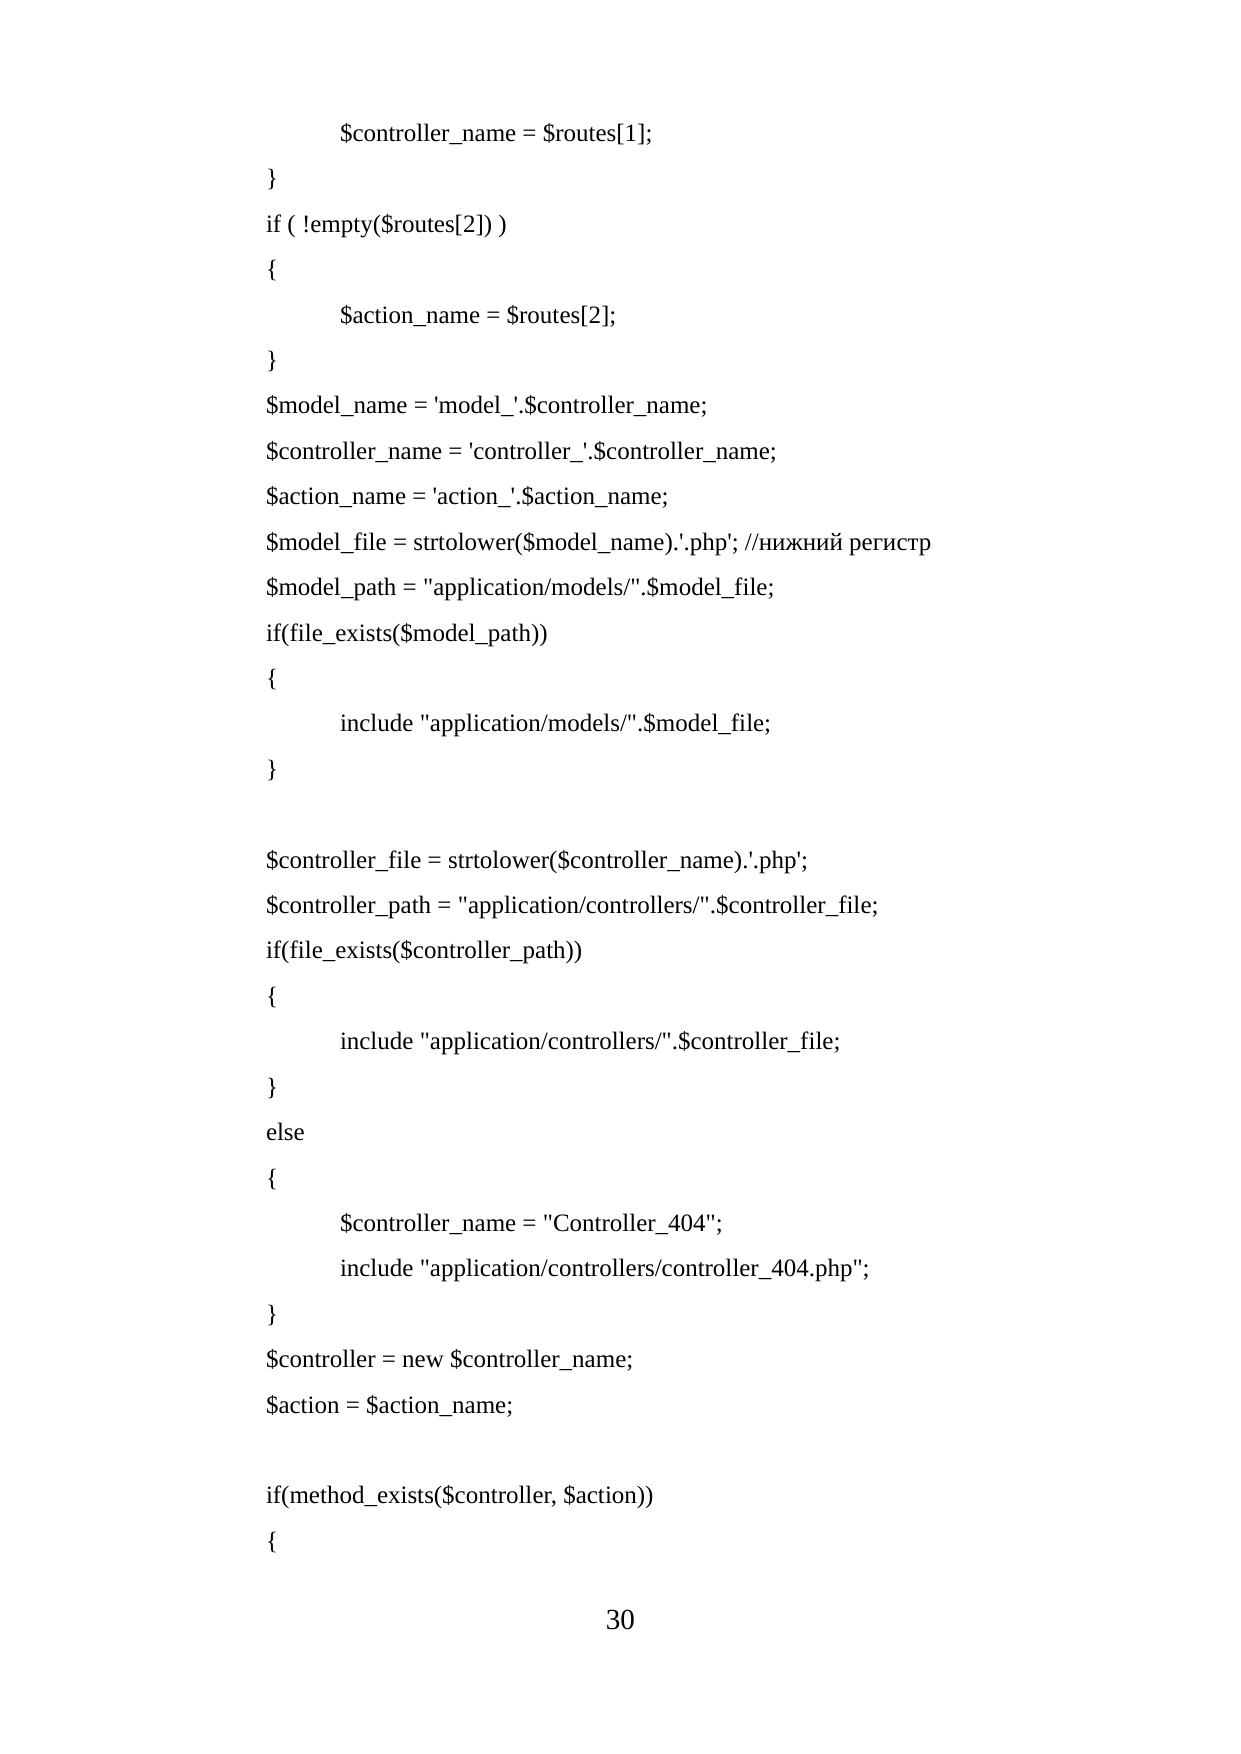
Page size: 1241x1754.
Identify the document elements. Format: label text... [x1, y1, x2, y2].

list { [118, 254, 1122, 283]
list $controller_name = 'controller_'.$controller_name; [118, 436, 1122, 465]
list { [118, 1163, 1122, 1191]
list } [118, 163, 1122, 192]
list $action_name = $routes[2]; [118, 300, 1122, 328]
list if(file_exists($controller_path)) [118, 936, 1122, 964]
list $model_name = 'model_'.$controller_name; [118, 391, 1122, 419]
list $controller = new $controller_name; [118, 1344, 1122, 1373]
list if(method_exists($controller, $action)) [118, 1481, 1122, 1509]
list } [118, 345, 1122, 374]
list $action_name = 'action_'.$action_name; [118, 481, 1122, 510]
list $controller_path = "application/controllers/".$controller_file; [118, 890, 1122, 919]
list $controller_file = strtolower($controller_name).'.php'; [118, 845, 1122, 873]
list $model_file = strtolower($model_name).'.php'; //нижний регистр [118, 527, 1122, 556]
list } [118, 754, 1122, 783]
list include "application/controllers/controller_404.php"; [118, 1253, 1122, 1282]
list } [118, 1299, 1122, 1328]
list include "application/models/".$model_file; [118, 708, 1122, 737]
list { [118, 1526, 1122, 1555]
list if(file_exists($model_path)) [118, 618, 1122, 646]
list if ( !empty($routes[2]) ) [118, 209, 1122, 238]
list $action = $action_name; [118, 1390, 1122, 1418]
list $controller_name = $routes[1]; [118, 118, 1122, 147]
list { [118, 663, 1122, 692]
list { [118, 981, 1122, 1010]
list } [118, 1072, 1122, 1101]
list $model_path = "application/models/".$model_file; [118, 572, 1122, 601]
list include "application/controllers/".$controller_file; [118, 1026, 1122, 1055]
list else [118, 1117, 1122, 1146]
list $controller_name = "Controller_404"; [118, 1208, 1122, 1237]
